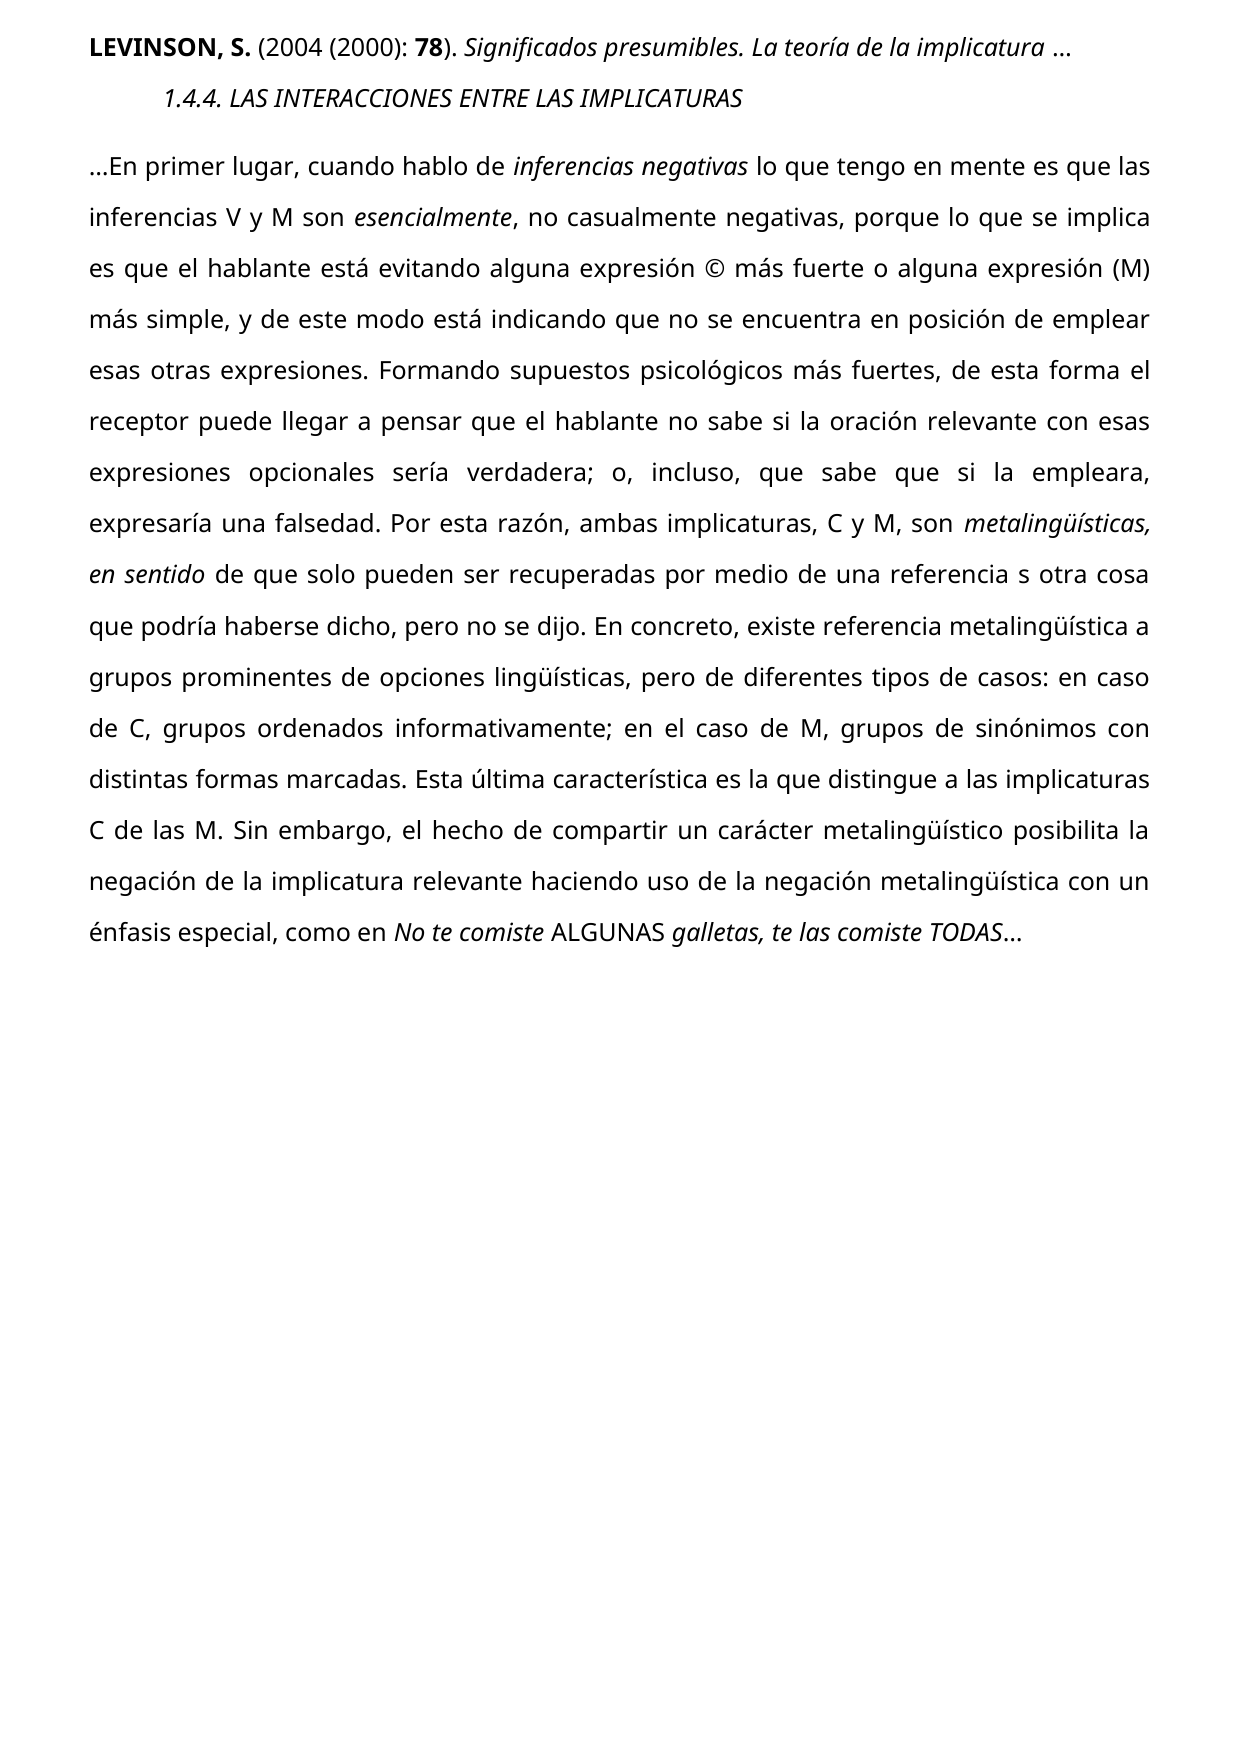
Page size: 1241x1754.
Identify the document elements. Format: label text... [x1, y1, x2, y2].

text …En primer lugar, cuando hablo de inferencias negativas lo que tengo en mente es que las inferencias V y M son esencialmente, no casualmente negativas, porque lo que se implica es que el hablante está evitando alguna expresión © más fuerte o alguna expresión (M) más simple, y de este modo está indicando que no se encuentra en posición de emplear esas otras expresiones. Formando supuestos psicológicos más fuertes, de esta forma el receptor puede llegar a pensar que el hablante no sabe si la oración relevante con esas expresiones opcionales sería verdadera; o, incluso, que sabe que si la empleara, expresaría una falsedad. Por esta razón, ambas implicaturas, C y M, son metalingüísticas, en sentido de que solo pueden ser recuperadas por medio de una referencia s otra cosa que podría haberse dicho, pero no se dijo. En concreto, existe referencia metalingüística a grupos prominentes de opciones lingüísticas, pero de diferentes tipos de casos: en caso de C, grupos ordenados informativamente; en el caso de M, grupos de sinónimos con distintas formas marcadas. Esta última característica es la que distingue a las implicaturas C de las M. Sin embargo, el hecho de compartir un carácter metalingüístico posibilita la negación de la implicatura relevante haciendo uso de la negación metalingüística con un énfasis especial, como en No te comiste ALGUNAS galletas, te las comiste TODAS… [88, 149, 1152, 948]
text 1.4.4. LAS INTERACCIONES ENTRE LAS IMPLICATURAS [162, 81, 1152, 115]
text LEVINSON, S. (2004 (2000): 78). Significados presumibles. La teoría de la implicatura … [88, 29, 1152, 64]
